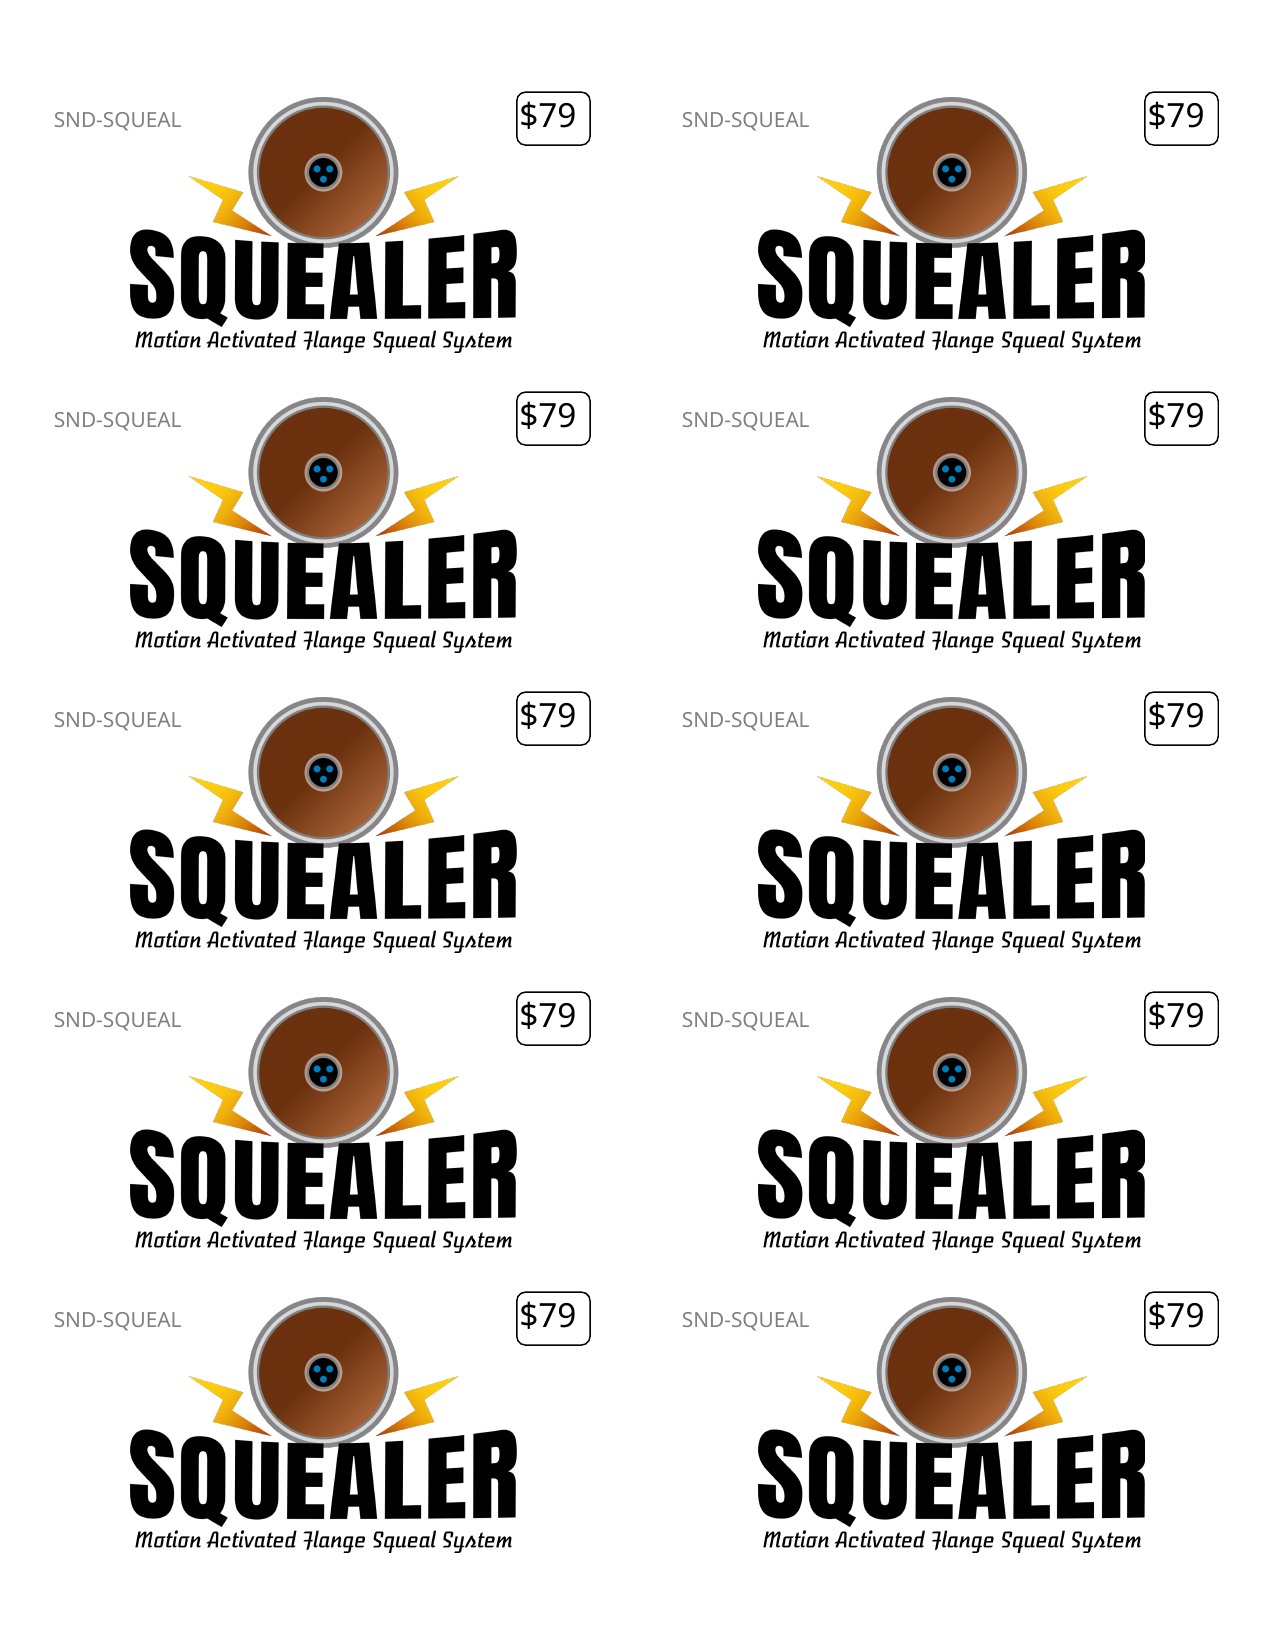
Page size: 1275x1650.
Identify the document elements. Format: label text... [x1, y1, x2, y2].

picture [758, 697, 1145, 953]
text $79 [1146, 1293, 1217, 1337]
text SND-SQUEAL [652, 1292, 1148, 1337]
text SND-SQUEAL [23, 1292, 520, 1337]
text $79 [1146, 993, 1217, 1037]
picture [130, 97, 517, 353]
text $79 [518, 93, 589, 137]
text SND-SQUEAL [652, 992, 1148, 1037]
picture [758, 97, 1145, 353]
text [587, 392, 623, 437]
picture [130, 997, 517, 1253]
text SND-SQUEAL [652, 92, 1148, 137]
picture [758, 997, 1145, 1253]
text [1215, 392, 1252, 437]
picture [130, 1297, 517, 1553]
text [1215, 1292, 1252, 1337]
text $79 [518, 693, 589, 737]
text $79 [518, 1293, 589, 1337]
picture [758, 397, 1145, 653]
text $79 [518, 393, 589, 437]
text [1215, 92, 1252, 137]
text SND-SQUEAL [652, 692, 1148, 737]
text SND-SQUEAL [23, 692, 520, 737]
picture [758, 1297, 1145, 1553]
picture [130, 697, 517, 953]
text [1215, 992, 1252, 1037]
text $79 [1146, 393, 1217, 437]
text [587, 1292, 623, 1337]
text [587, 992, 623, 1037]
text SND-SQUEAL [23, 392, 520, 437]
picture [130, 397, 517, 653]
text SND-SQUEAL [23, 992, 520, 1037]
text $79 [518, 993, 589, 1037]
text [587, 92, 623, 137]
text [1215, 692, 1252, 737]
text SND-SQUEAL [23, 92, 520, 137]
text [587, 692, 623, 737]
text SND-SQUEAL [652, 392, 1148, 437]
text $79 [1146, 93, 1217, 137]
text $79 [1146, 693, 1217, 737]
